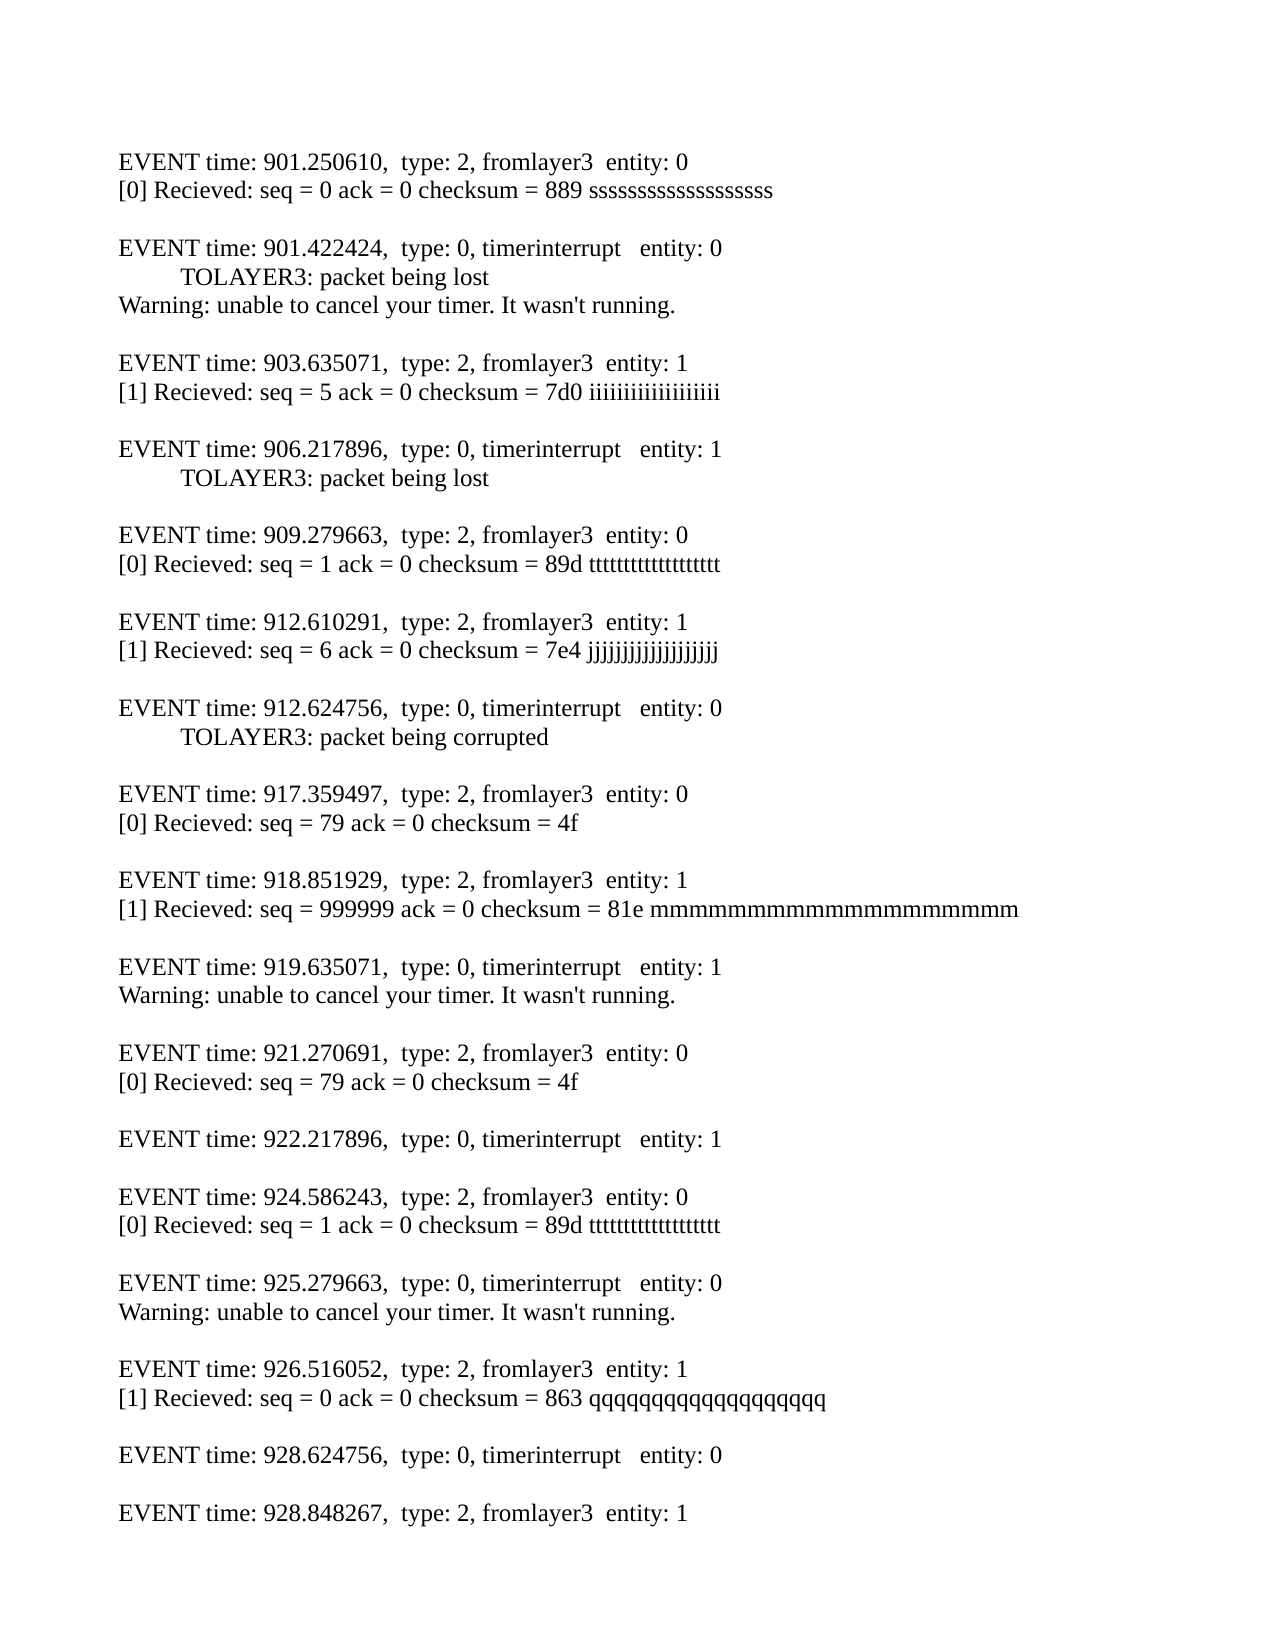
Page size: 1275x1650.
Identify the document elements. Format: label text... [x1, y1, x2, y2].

text EVENT time: 901.422424, type: 0, timerinterrupt entity: 0 [118, 233, 1157, 262]
text EVENT time: 928.624756, type: 0, timerinterrupt entity: 0 [118, 1441, 1157, 1469]
text Warning: unable to cancel your timer. It wasn't running. [118, 291, 1157, 319]
text EVENT time: 912.624756, type: 0, timerinterrupt entity: 0 [118, 693, 1157, 722]
text EVENT time: 919.635071, type: 0, timerinterrupt entity: 1 [118, 952, 1157, 981]
text EVENT time: 909.279663, type: 2, fromlayer3 entity: 0 [118, 521, 1157, 549]
text [0] Recieved: seq = 79 ack = 0 checksum = 4f [118, 1067, 1157, 1096]
text [1] Recieved: seq = 6 ack = 0 checksum = 7e4 jjjjjjjjjjjjjjjjjjj [118, 636, 1157, 664]
text EVENT time: 903.635071, type: 2, fromlayer3 entity: 1 [118, 348, 1157, 377]
text EVENT time: 928.848267, type: 2, fromlayer3 entity: 1 [118, 1498, 1157, 1527]
text EVENT time: 901.250610, type: 2, fromlayer3 entity: 0 [118, 147, 1157, 176]
text TOLAYER3: packet being lost [118, 262, 1157, 291]
text EVENT time: 917.359497, type: 2, fromlayer3 entity: 0 [118, 779, 1157, 808]
text EVENT time: 925.279663, type: 0, timerinterrupt entity: 0 [118, 1268, 1157, 1297]
text EVENT time: 921.270691, type: 2, fromlayer3 entity: 0 [118, 1038, 1157, 1067]
text EVENT time: 924.586243, type: 2, fromlayer3 entity: 0 [118, 1182, 1157, 1211]
text EVENT time: 926.516052, type: 2, fromlayer3 entity: 1 [118, 1354, 1157, 1383]
text [1] Recieved: seq = 0 ack = 0 checksum = 863 qqqqqqqqqqqqqqqqqqq [118, 1383, 1157, 1412]
text Warning: unable to cancel your timer. It wasn't running. [118, 1297, 1157, 1326]
text [0] Recieved: seq = 0 ack = 0 checksum = 889 sssssssssssssssssss [118, 176, 1157, 204]
text [1] Recieved: seq = 999999 ack = 0 checksum = 81e mmmmmmmmmmmmmmmmmmm [118, 894, 1157, 923]
text EVENT time: 906.217896, type: 0, timerinterrupt entity: 1 [118, 434, 1157, 463]
text [0] Recieved: seq = 1 ack = 0 checksum = 89d ttttttttttttttttttt [118, 549, 1157, 578]
text [1] Recieved: seq = 5 ack = 0 checksum = 7d0 iiiiiiiiiiiiiiiiiii [118, 377, 1157, 406]
text EVENT time: 912.610291, type: 2, fromlayer3 entity: 1 [118, 607, 1157, 636]
text [0] Recieved: seq = 1 ack = 0 checksum = 89d ttttttttttttttttttt [118, 1211, 1157, 1239]
text EVENT time: 918.851929, type: 2, fromlayer3 entity: 1 [118, 866, 1157, 894]
text TOLAYER3: packet being corrupted [118, 722, 1157, 751]
text Warning: unable to cancel your timer. It wasn't running. [118, 981, 1157, 1009]
text TOLAYER3: packet being lost [118, 463, 1157, 492]
text EVENT time: 922.217896, type: 0, timerinterrupt entity: 1 [118, 1124, 1157, 1153]
text [0] Recieved: seq = 79 ack = 0 checksum = 4f [118, 808, 1157, 837]
